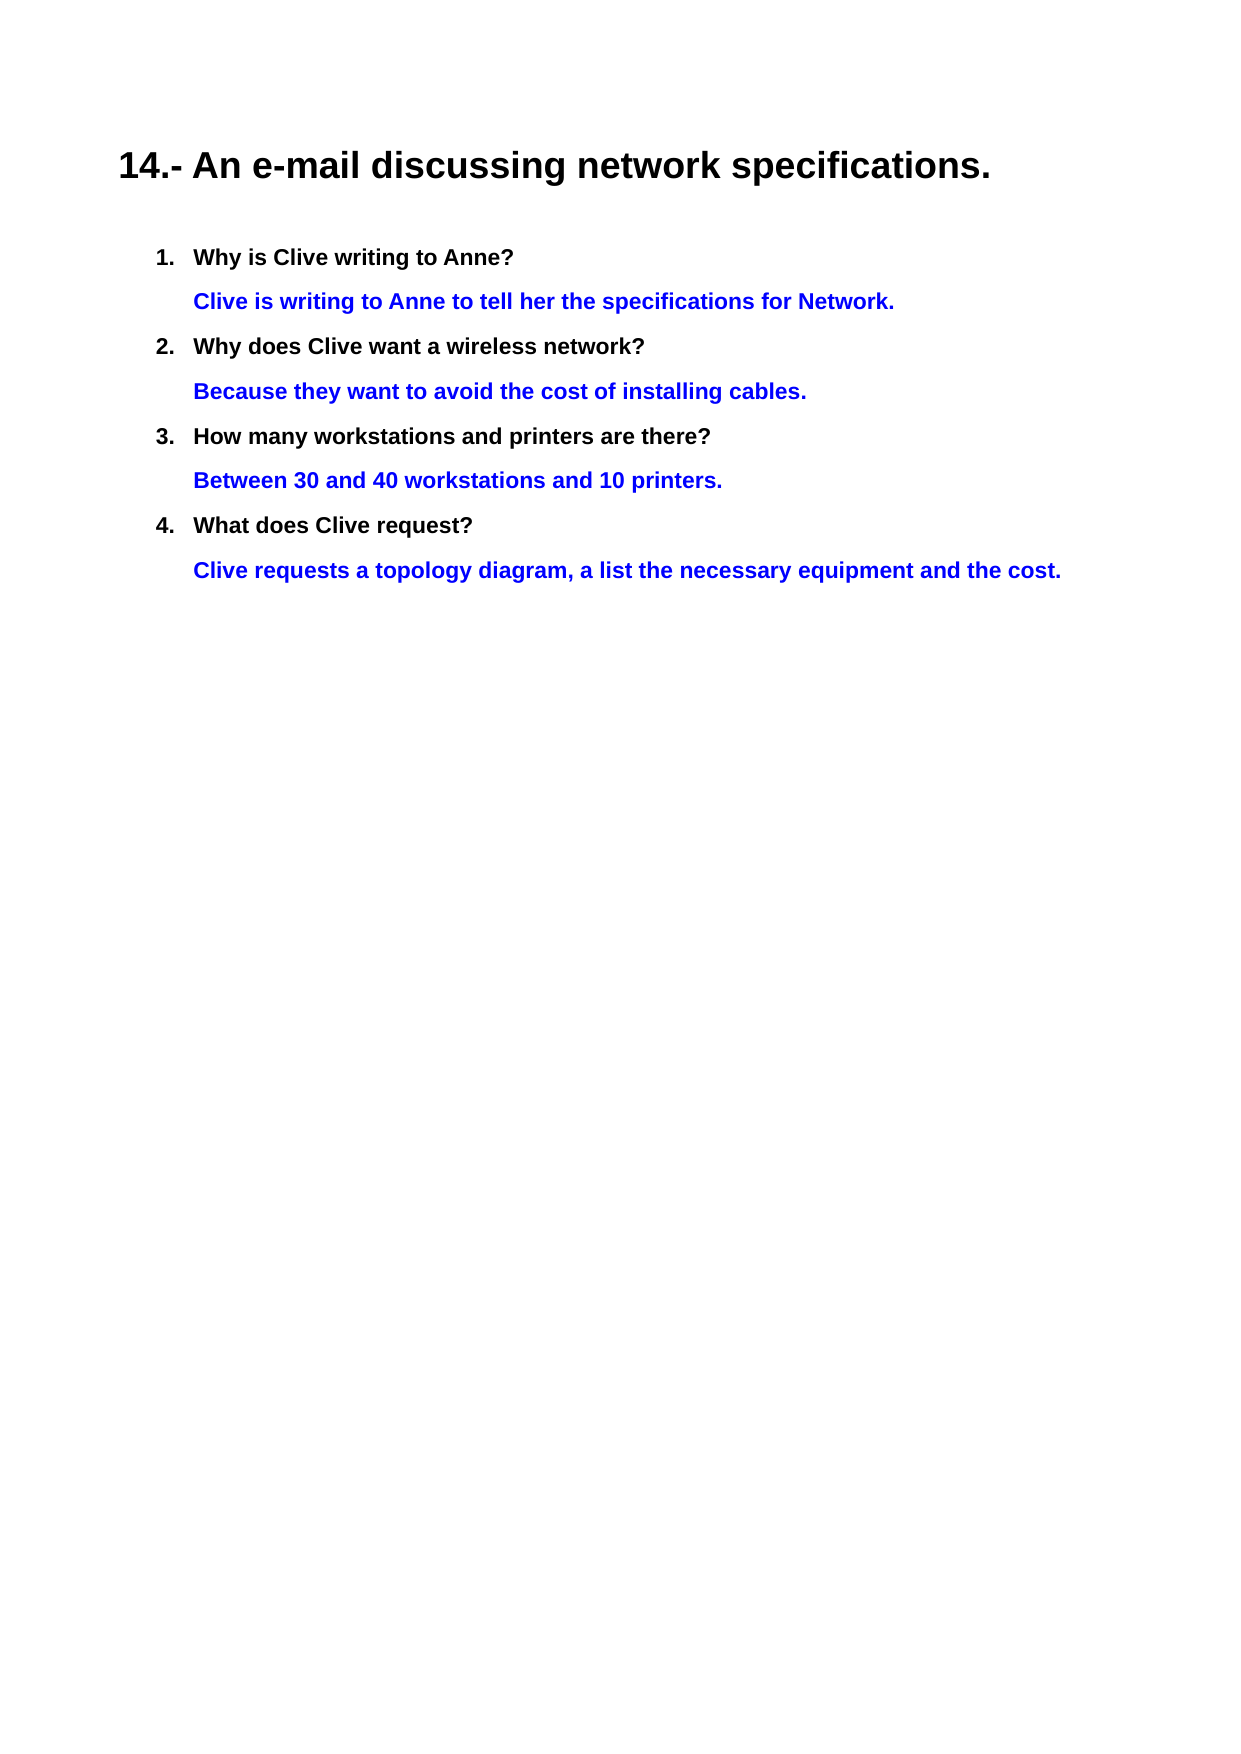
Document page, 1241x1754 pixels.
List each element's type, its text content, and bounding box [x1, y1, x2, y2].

list Between 30 and 40 workstations and 10 printers. [156, 467, 1122, 494]
subtitle 14.- An e-mail discussing network specifications. [118, 143, 1122, 186]
list Clive requests a topology diagram, a list the necessary equipment and the cost. [156, 557, 1122, 583]
list Why does Clive want a wireless network? [156, 333, 1122, 359]
list Clive is writing to Anne to tell her the specifications for Network. [156, 288, 1122, 315]
list What does Clive request? [156, 512, 1122, 539]
list How many workstations and printers are there? [156, 423, 1122, 449]
list Why is Clive writing to Anne? [156, 243, 1122, 270]
list Because they want to avoid the cost of installing cables. [156, 378, 1122, 404]
